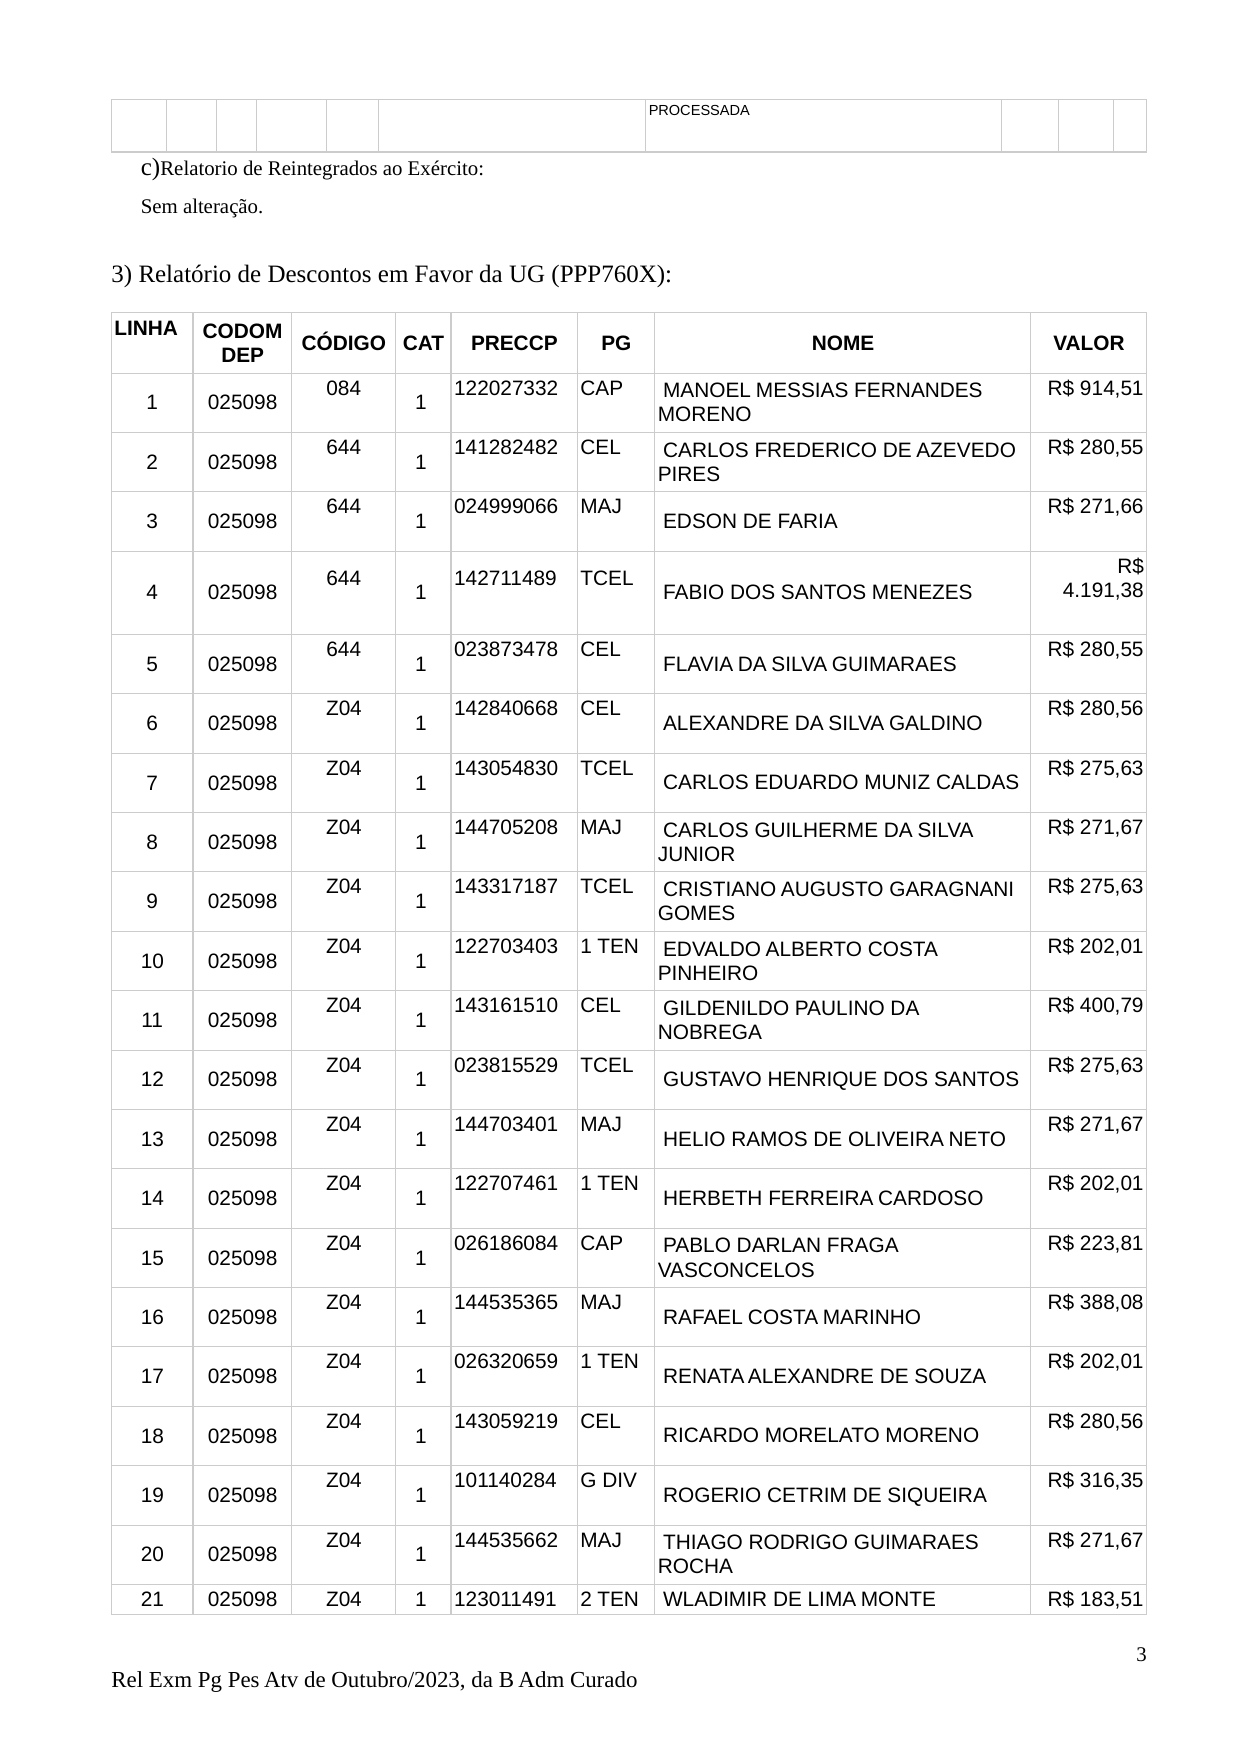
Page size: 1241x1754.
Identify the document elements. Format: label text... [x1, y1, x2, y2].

table_cell R$ 280,56 [1031, 694, 1146, 753]
table_cell 17 [112, 1347, 192, 1406]
table_cell Z04 [292, 1585, 395, 1614]
table_cell 1 [396, 932, 450, 990]
table_header CODOM DEP [194, 313, 291, 372]
table_cell 644 [292, 552, 395, 634]
table_cell 025098 [194, 754, 291, 812]
table_cell 21 [112, 1585, 192, 1614]
table_cell Z04 [292, 1347, 395, 1406]
table_header PG [578, 313, 654, 372]
table_cell Z04 [292, 754, 395, 812]
table_cell 025098 [194, 374, 291, 432]
table_cell 141282482 [452, 433, 577, 491]
table_cell 1 TEN [578, 1347, 654, 1406]
table_cell 025098 [194, 552, 291, 634]
table_header CAT [396, 313, 450, 372]
table_cell R$ 223,81 [1031, 1229, 1146, 1287]
table_cell Z04 [292, 1169, 395, 1228]
table_cell GUSTAVO HENRIQUE DOS SANTOS [655, 1051, 1030, 1109]
table_cell ROGERIO CETRIM DE SIQUEIRA [655, 1466, 1030, 1524]
table_cell [1059, 100, 1113, 151]
table_cell CEL [578, 694, 654, 753]
table_cell [217, 100, 256, 151]
table_cell 023873478 [452, 635, 577, 693]
text 3) Relatório de Descontos em Favor da UG (PPP760X): [111, 259, 1146, 288]
table_cell 1 [396, 1526, 450, 1584]
table_cell R$ 271,67 [1031, 1526, 1146, 1584]
table_cell MANOEL MESSIAS FERNANDES MORENO [655, 374, 1030, 432]
table_cell R$ 388,08 [1031, 1288, 1146, 1346]
table_cell 122707461 [452, 1169, 577, 1228]
table_cell 025098 [194, 1585, 291, 1614]
table_cell 025098 [194, 991, 291, 1049]
table_cell 2 TEN [578, 1585, 654, 1614]
table_cell Z04 [292, 694, 395, 753]
table_cell MAJ [578, 1288, 654, 1346]
table_cell R$ 280,55 [1031, 635, 1146, 693]
table_cell EDVALDO ALBERTO COSTA PINHEIRO [655, 932, 1030, 990]
table_cell 8 [112, 813, 192, 871]
table_cell 025098 [194, 813, 291, 871]
table_cell 144705208 [452, 813, 577, 871]
table_cell FLAVIA DA SILVA GUIMARAES [655, 635, 1030, 693]
table_cell 101140284 [452, 1466, 577, 1524]
table_cell 025098 [194, 932, 291, 990]
table_cell 7 [112, 754, 192, 812]
table_cell R$ 275,63 [1031, 872, 1146, 931]
table_cell R$ 280,56 [1031, 1407, 1146, 1465]
table_cell TCEL [578, 552, 654, 634]
table_header CÓDIGO [292, 313, 395, 372]
table_cell 025098 [194, 1169, 291, 1228]
table_cell 143161510 [452, 991, 577, 1049]
table_cell 025098 [194, 1347, 291, 1406]
table_cell 6 [112, 694, 192, 753]
table_cell 18 [112, 1407, 192, 1465]
table_cell 11 [112, 991, 192, 1049]
table_cell Z04 [292, 1526, 395, 1584]
table_header PRECCP [452, 313, 577, 372]
table_cell 644 [292, 433, 395, 491]
table_cell 026320659 [452, 1347, 577, 1406]
table_cell 025098 [194, 1229, 291, 1287]
table_cell Z04 [292, 1110, 395, 1168]
table_cell 1 [396, 1288, 450, 1346]
table_cell R$ 271,66 [1031, 492, 1146, 551]
table_cell PABLO DARLAN FRAGA VASCONCELOS [655, 1229, 1030, 1287]
table_cell 1 [396, 1466, 450, 1524]
table_cell 1 [396, 1585, 450, 1614]
table_cell 025098 [194, 1466, 291, 1524]
table_cell 16 [112, 1288, 192, 1346]
table_cell 1 [396, 813, 450, 871]
table_cell 4 [112, 552, 192, 634]
table_cell HERBETH FERREIRA CARDOSO [655, 1169, 1030, 1228]
table_cell TCEL [578, 872, 654, 931]
table_cell R$ 202,01 [1031, 1347, 1146, 1406]
table_cell 026186084 [452, 1229, 577, 1287]
table_cell 025098 [194, 1110, 291, 1168]
table_cell 025098 [194, 1051, 291, 1109]
table_cell 084 [292, 374, 395, 432]
table_cell TCEL [578, 1051, 654, 1109]
table_cell 024999066 [452, 492, 577, 551]
table_cell 023815529 [452, 1051, 577, 1109]
table_cell 1 [396, 754, 450, 812]
table_cell Z04 [292, 1466, 395, 1524]
table_cell 2 [112, 433, 192, 491]
table_cell 15 [112, 1229, 192, 1287]
table_cell 025098 [194, 635, 291, 693]
table_cell 1 [396, 635, 450, 693]
table_cell R$ 271,67 [1031, 1110, 1146, 1168]
table_cell THIAGO RODRIGO GUIMARAES ROCHA [655, 1526, 1030, 1584]
table_cell WLADIMIR DE LIMA MONTE [655, 1585, 1030, 1614]
table_cell Z04 [292, 932, 395, 990]
table_cell R$ 202,01 [1031, 932, 1146, 990]
table_cell CEL [578, 635, 654, 693]
table_cell 142711489 [452, 552, 577, 634]
table_cell 025098 [194, 872, 291, 931]
table_cell 1 [396, 374, 450, 432]
table_cell 122703403 [452, 932, 577, 990]
table_cell 1 [396, 1110, 450, 1168]
table_header VALOR [1031, 313, 1146, 372]
table_cell 144535365 [452, 1288, 577, 1346]
table_cell RICARDO MORELATO MORENO [655, 1407, 1030, 1465]
table_cell 144535662 [452, 1526, 577, 1584]
table_cell Z04 [292, 1051, 395, 1109]
table_cell R$ 914,51 [1031, 374, 1146, 432]
table_cell 13 [112, 1110, 192, 1168]
table_cell 144703401 [452, 1110, 577, 1168]
table_cell [112, 100, 166, 151]
table_cell [167, 100, 216, 151]
table_cell [1002, 100, 1058, 151]
table_cell 1 [396, 694, 450, 753]
table_cell 025098 [194, 1526, 291, 1584]
table_cell [1114, 100, 1146, 151]
table_cell GILDENILDO PAULINO DA NOBREGA [655, 991, 1030, 1049]
table_cell 143317187 [452, 872, 577, 931]
table_cell 1 [396, 1407, 450, 1465]
table_cell PROCESSADA [646, 100, 1001, 151]
table_cell 1 [396, 552, 450, 634]
table_cell 123011491 [452, 1585, 577, 1614]
table_cell [379, 100, 645, 151]
list Sem alteração. [141, 194, 1146, 218]
table_cell 1 [396, 872, 450, 931]
table_cell 1 [396, 1051, 450, 1109]
table_cell G DIV [578, 1466, 654, 1524]
table_cell R$ 316,35 [1031, 1466, 1146, 1524]
table_cell 1 [396, 1229, 450, 1287]
table_cell 1 [396, 492, 450, 551]
table_cell 1 [396, 991, 450, 1049]
table_cell R$ 275,63 [1031, 754, 1146, 812]
table_cell Z04 [292, 1229, 395, 1287]
table_cell 10 [112, 932, 192, 990]
table_cell Z04 [292, 1288, 395, 1346]
table_header LINHA [112, 313, 192, 372]
list Relatorio de Reintegrados ao Exército: [141, 153, 1146, 181]
table_cell R$ 271,67 [1031, 813, 1146, 871]
table_cell Z04 [292, 872, 395, 931]
table_cell CARLOS FREDERICO DE AZEVEDO PIRES [655, 433, 1030, 491]
table_cell 025098 [194, 1407, 291, 1465]
table_cell RAFAEL COSTA MARINHO [655, 1288, 1030, 1346]
table_cell EDSON DE FARIA [655, 492, 1030, 551]
table_cell 9 [112, 872, 192, 931]
table_cell CRISTIANO AUGUSTO GARAGNANI GOMES [655, 872, 1030, 931]
table_cell Z04 [292, 813, 395, 871]
table_cell Z04 [292, 1407, 395, 1465]
table_cell 1 [112, 374, 192, 432]
table_cell R$ 4.191,38 [1031, 552, 1146, 634]
table_cell TCEL [578, 754, 654, 812]
table_cell CEL [578, 433, 654, 491]
table_cell 122027332 [452, 374, 577, 432]
table_cell R$ 183,51 [1031, 1585, 1146, 1614]
table_cell 142840668 [452, 694, 577, 753]
table_cell MAJ [578, 1526, 654, 1584]
table_cell 3 [112, 492, 192, 551]
table_cell CEL [578, 1407, 654, 1465]
table_cell RENATA ALEXANDRE DE SOUZA [655, 1347, 1030, 1406]
table_cell 14 [112, 1169, 192, 1228]
table_cell 025098 [194, 492, 291, 551]
table_cell 644 [292, 635, 395, 693]
table_cell 12 [112, 1051, 192, 1109]
table_cell CEL [578, 991, 654, 1049]
table_cell CARLOS EDUARDO MUNIZ CALDAS [655, 754, 1030, 812]
table_cell 5 [112, 635, 192, 693]
table_cell 20 [112, 1526, 192, 1584]
table_cell 143059219 [452, 1407, 577, 1465]
table_cell 1 [396, 1169, 450, 1228]
table_cell FABIO DOS SANTOS MENEZES [655, 552, 1030, 634]
table_header NOME [655, 313, 1030, 372]
table_cell R$ 280,55 [1031, 433, 1146, 491]
table_cell 1 TEN [578, 1169, 654, 1228]
table_cell R$ 202,01 [1031, 1169, 1146, 1228]
table_cell 1 [396, 433, 450, 491]
table_cell 025098 [194, 433, 291, 491]
table_cell R$ 275,63 [1031, 1051, 1146, 1109]
table_cell 644 [292, 492, 395, 551]
table_cell MAJ [578, 492, 654, 551]
table_cell MAJ [578, 813, 654, 871]
table_cell 025098 [194, 694, 291, 753]
table_cell ALEXANDRE DA SILVA GALDINO [655, 694, 1030, 753]
table_cell CAP [578, 374, 654, 432]
table_cell CARLOS GUILHERME DA SILVA JUNIOR [655, 813, 1030, 871]
table_cell R$ 400,79 [1031, 991, 1146, 1049]
table_cell 143054830 [452, 754, 577, 812]
table_cell 1 TEN [578, 932, 654, 990]
table_cell [327, 100, 378, 151]
table_cell Z04 [292, 991, 395, 1049]
table_cell HELIO RAMOS DE OLIVEIRA NETO [655, 1110, 1030, 1168]
table_cell 025098 [194, 1288, 291, 1346]
table_cell 1 [396, 1347, 450, 1406]
table_cell MAJ [578, 1110, 654, 1168]
table_cell [257, 100, 326, 151]
table_cell 19 [112, 1466, 192, 1524]
table_cell CAP [578, 1229, 654, 1287]
